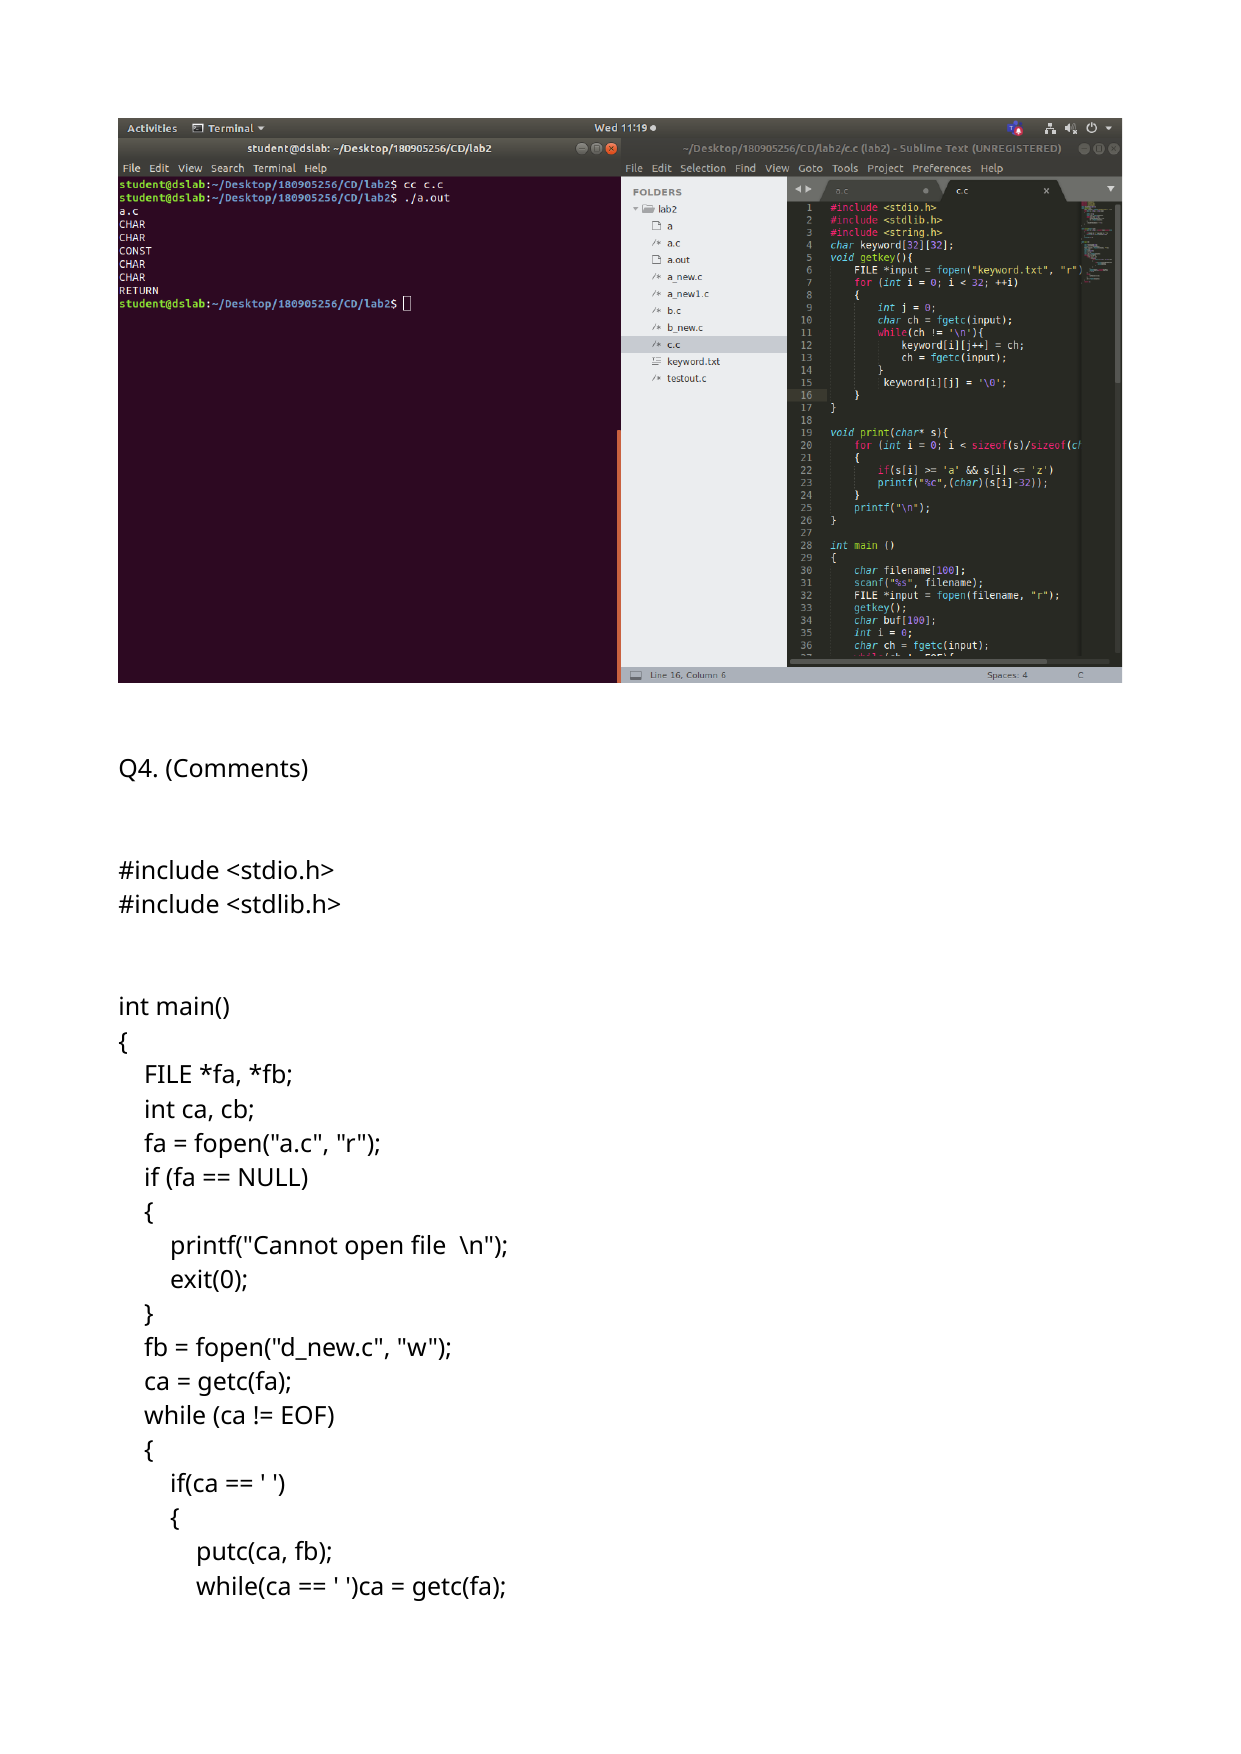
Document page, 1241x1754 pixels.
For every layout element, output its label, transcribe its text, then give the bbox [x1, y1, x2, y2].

text exit(0); [118, 1262, 1122, 1296]
text Q4. (Comments) [118, 751, 1122, 785]
text int main() [118, 989, 1122, 1023]
text { [118, 1432, 1122, 1466]
picture [118, 118, 1123, 683]
text if (fa == NULL) [118, 1159, 1122, 1193]
text FILE *fa, *fb; [118, 1057, 1122, 1091]
text putc(ca, fb); [118, 1534, 1122, 1568]
text if(ca == ' ') [118, 1466, 1122, 1500]
text } [118, 1296, 1122, 1330]
text int ca, cb; [118, 1091, 1122, 1125]
text { [118, 1500, 1122, 1534]
text #include <stdio.h> [118, 853, 1122, 887]
text printf("Cannot open file \n"); [118, 1227, 1122, 1262]
text { [118, 1023, 1122, 1057]
text #include <stdlib.h> [118, 887, 1122, 921]
text ca = getc(fa); [118, 1364, 1122, 1398]
text fa = fopen("a.c", "r"); [118, 1125, 1122, 1159]
text while(ca == ' ')ca = getc(fa); [118, 1568, 1122, 1602]
text while (ca != EOF) [118, 1398, 1122, 1432]
text fb = fopen("d_new.c", "w"); [118, 1330, 1122, 1364]
text { [118, 1193, 1122, 1227]
